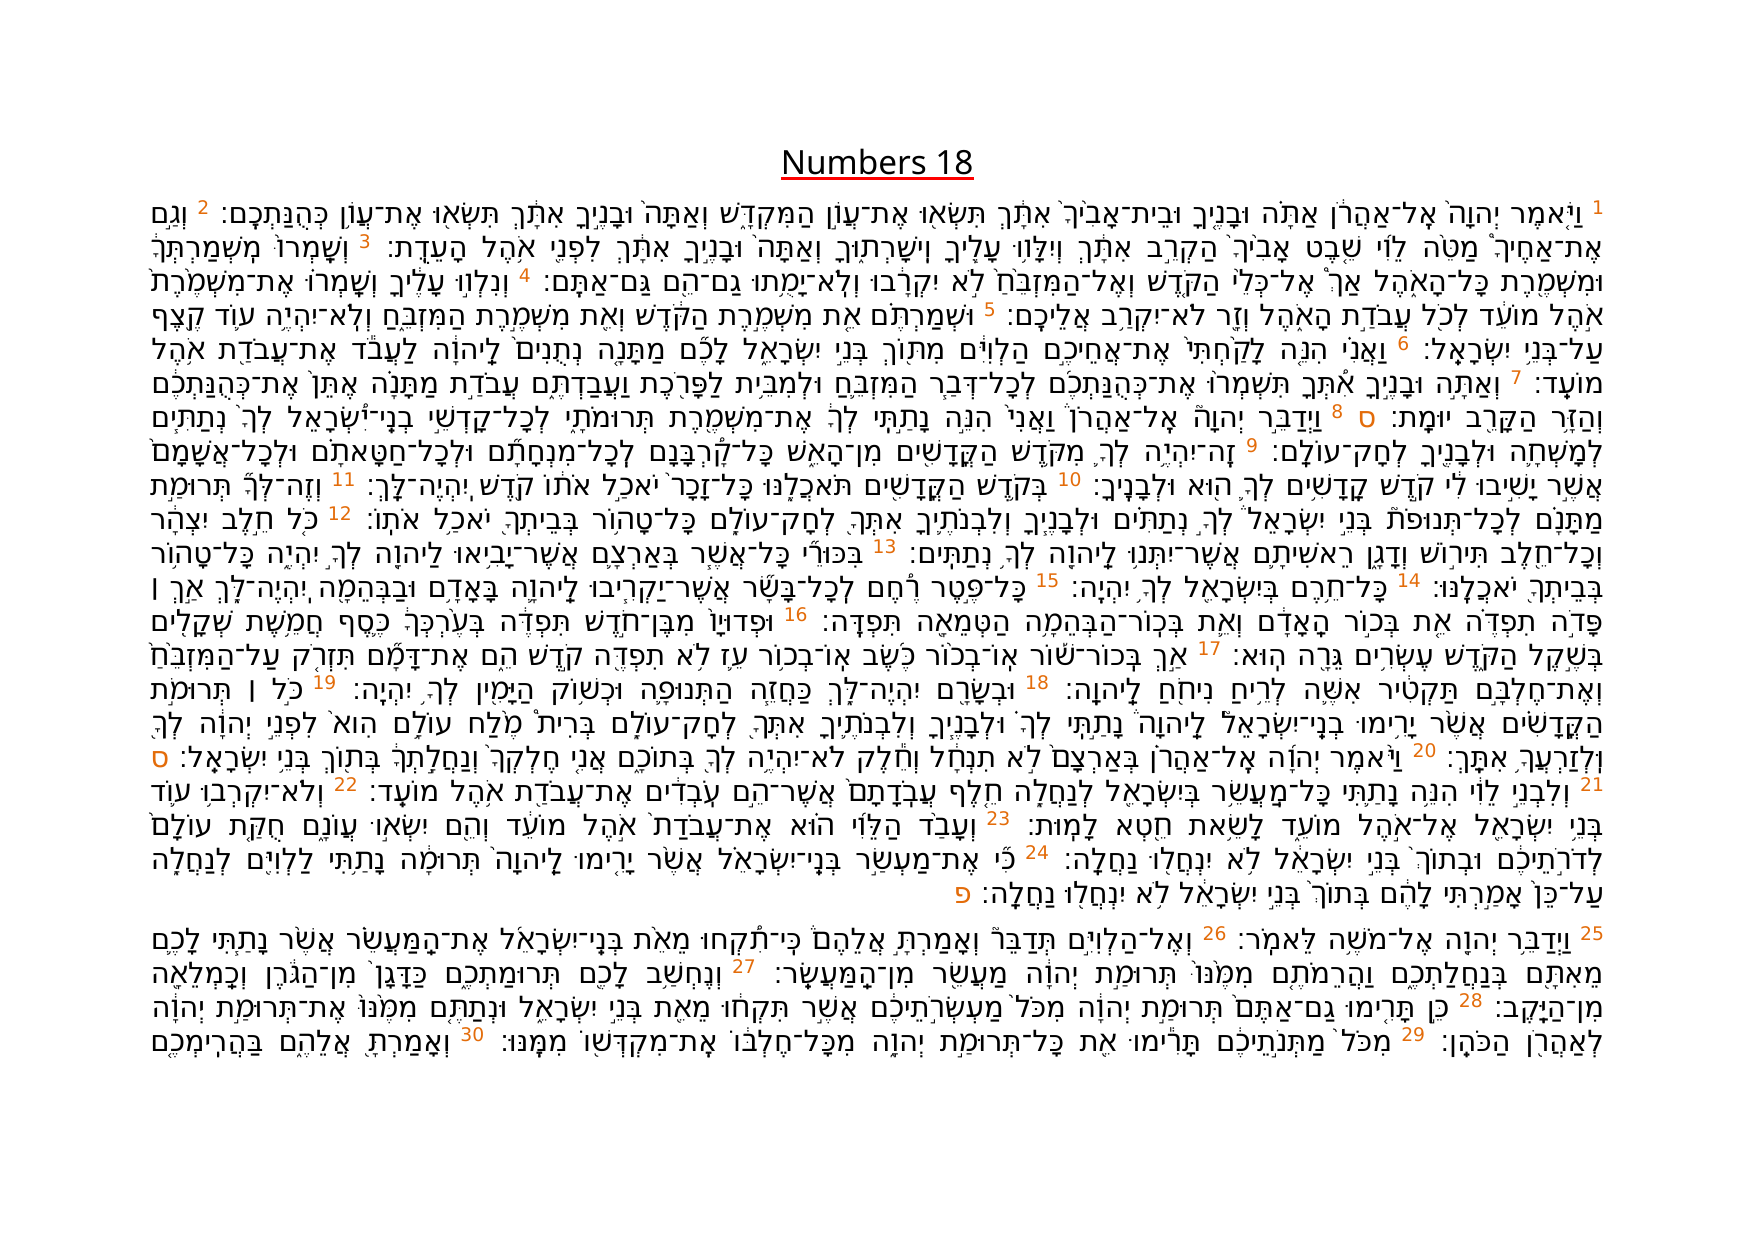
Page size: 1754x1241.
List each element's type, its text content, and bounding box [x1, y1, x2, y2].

text Numbers 18 [150, 139, 1604, 184]
text 25 וַיְדַבֵּ֥ר יְהוָ֖ה אֶל־מֹשֶׁ֥ה לֵּאמֹֽר׃ ‬‬‬26 וְאֶל־הַלְוִיִּ֣ם תְּדַבֵּר֮ וְאָמַרְתָּ֣ אֲלֵהֶם֒ כִּֽי־תִ֠קְחוּ מֵאֵ֨ת בְּנֵֽי־יִשְׂרָאֵ֜ל אֶת־הַֽמַּעֲשֵׂ֗ר אֲשֶׁ֨ר נָתַ֧תִּי לָכֶ֛ם מֵאִתָּ֖ם בְּנַחֲלַתְכֶ֑ם וַהֲרֵמֹתֶ֤ם מִמֶּ֙נּוּ֙ תְּרוּמַ֣ת יְהוָ֔ה מַעֲשֵׂ֖ר מִן־הַֽמַּעֲשֵֽׂר׃ ‬‬‬27 וְנֶחְשַׁ֥ב לָכֶ֖ם תְּרוּמַתְכֶ֑ם כַּדָּגָן֙ מִן־הַגֹּ֔רֶן וְכַֽמְלֵאָ֖ה מִן־הַיָּֽקֶב׃ ‬‬‬28 כֵּ֣ן תָּרִ֤ימוּ גַם־אַתֶּם֙ תְּרוּמַ֣ת יְהוָ֔ה מִכֹּל֙ מַעְשְׂרֹ֣תֵיכֶ֔ם אֲשֶׁ֣ר תִּקְח֔וּ מֵאֵ֖ת בְּנֵ֣י יִשְׂרָאֵ֑ל וּנְתַתֶּ֤ם מִמֶּ֙נּוּ֙ אֶת־תְּרוּמַ֣ת יְהוָ֔ה לְאַהֲרֹ֖ן הַכֹּהֵֽן׃ ‬‬‬29 מִכֹּל֙ מַתְּנֹ֣תֵיכֶ֔ם תָּרִ֕ימוּ אֵ֖ת כָּל־תְּרוּמַ֣ת יְהוָ֑ה מִכָּל־חֶלְבּ֔וֹ אֶֽת־מִקְדְּשׁ֖וֹ מִמֶּֽנּוּ׃ ‬‬‬30 וְאָמַרְתָּ֖ אֲלֵהֶ֑ם בַּהֲרִֽימְכֶ֤ם אֶת־חֶלְבּוֹ֙ מִמֶּ֔נּוּ וְנֶחְשַׁב֙ לַלְוִיִּ֔ם כִּתְבוּאַ֥ת גֹּ֖רֶן וְכִתְבוּאַ֥ת יָֽקֶב׃ ‬‬‬31 וַאֲכַלְתֶּ֤ם אֹתוֹ֙ בְּכָל־מָק֔וֹם אַתֶּ֖ם וּבֵֽיתְכֶ֑ם כִּֽי־שָׂכָ֥ר הוּא֙ לָכֶ֔ם חֵ֥לֶף עֲבֹֽדַתְכֶ֖ם בְּאֹ֥הֶל מוֹעֵֽד׃ ‬‬‬32 וְלֹֽא־תִשְׂא֤וּ עָלָיו֙ חֵ֔טְא בַּהֲרִֽימְכֶ֥ם אֶת־חֶלְבּ֖וֹ מִמֶּ֑נּוּ וְאֶת־קָדְשֵׁ֧י בְנֵי־יִשְׂרָאֵ֛ל לֹ֥א תְחַלְּל֖וּ וְלֹ֥א תָמֽוּתוּ׃ פ ‬‬‬‬‬‬‬‬‬‬‬ [150, 922, 1604, 1058]
text 1 וַיֹּ֤אמֶר יְהוָה֙ אֶֽל־אַהֲרֹ֔ן אַתָּ֗ה וּבָנֶ֤יךָ וּבֵית־אָבִ֙יךָ֙ אִתָּ֔ךְ תִּשְׂא֖וּ אֶת־עֲוֺ֣ן הַמִּקְדָּ֑שׁ וְאַתָּה֙ וּבָנֶ֣יךָ אִתָּ֔ךְ תִּשְׂא֖וּ אֶת־עֲוֺ֥ן כְּהֻנַּתְכֶֽם׃ 2 וְגַ֣ם אֶת־אַחֶיךָ֩ מַטֵּ֨ה לֵוִ֜י שֵׁ֤בֶט אָבִ֙יךָ֙ הַקְרֵ֣ב אִתָּ֔ךְ וְיִלָּו֥וּ עָלֶ֖יךָ וִֽישָׁרְת֑וּךָ וְאַתָּה֙ וּבָנֶ֣יךָ אִתָּ֔ךְ לִפְנֵ֖י אֹ֥הֶל הָעֵדֻֽת׃ ‬‬‬3 וְשָֽׁמְרוּ֙ מִֽשְׁמַרְתְּךָ֔ וּמִשְׁמֶ֖רֶת כָּל־הָאֹ֑הֶל אַךְ֩ אֶל־כְּלֵ֨י הַקֹּ֤דֶשׁ וְאֶל־הַמִּזְבֵּ֙חַ֙ לֹ֣א יִקְרָ֔בוּ וְלֹֽא־יָמֻ֥תוּ גַם־הֵ֖ם גַּם־אַתֶּֽם׃ ‬‬‬4 וְנִלְו֣וּ עָלֶ֔יךָ וְשָֽׁמְר֗וּ אֶת־מִשְׁמֶ֙רֶת֙ אֹ֣הֶל מוֹעֵ֔ד לְכֹ֖ל עֲבֹדַ֣ת הָאֹ֑הֶל וְזָ֖ר לֹא־יִקְרַ֥ב אֲלֵיכֶֽם׃ ‬‬‬5 וּשְׁמַרְתֶּ֗ם אֵ֚ת מִשְׁמֶ֣רֶת הַקֹּ֔דֶשׁ וְאֵ֖ת מִשְׁמֶ֣רֶת הַמִּזְבֵּ֑חַ וְלֹֽא־יִהְיֶ֥ה ע֛וֹד קֶ֖צֶף עַל־בְּנֵ֥י יִשְׂרָאֵֽל׃ ‬‬‬6 וַאֲנִ֗י הִנֵּ֤ה לָקַ֙חְתִּי֙ אֶת־אֲחֵיכֶ֣ם הַלְוִיִּ֔ם מִתּ֖וֹךְ בְּנֵ֣י יִשְׂרָאֵ֑ל לָכֶ֞ם מַתָּנָ֤ה נְתֻנִים֙ לַֽיהוָ֔ה לַעֲבֹ֕ד אֶת־עֲבֹדַ֖ת אֹ֥הֶל מוֹעֵֽד׃ ‬‬‬7 וְאַתָּ֣ה וּבָנֶ֣יךָ אִ֠תְּךָ תִּשְׁמְר֨וּ אֶת־כְּהֻנַּתְכֶ֜ם לְכָל־דְּבַ֧ר הַמִּזְבֵּ֛חַ וּלְמִבֵּ֥ית לַפָּרֹ֖כֶת וַעֲבַדְתֶּ֑ם עֲבֹדַ֣ת מַתָּנָ֗ה אֶתֵּן֙ אֶת־כְּהֻנַּתְכֶ֔ם וְהַזָּ֥ר הַקָּרֵ֖ב יוּמָֽת׃ ס ‬‬‬8 וַיְדַבֵּ֣ר יְהוָה֮ אֶֽל־אַהֲרֹן֒ וַאֲנִי֙ הִנֵּ֣ה נָתַ֣תִּֽי לְךָ֔ אֶת־מִשְׁמֶ֖רֶת תְּרוּמֹתָ֑י לְכָל־קָדְשֵׁ֣י בְנֵֽי־יִ֠שְׂרָאֵל לְךָ֨ נְתַתִּ֧ים לְמָשְׁחָ֛ה וּלְבָנֶ֖יךָ לְחָק־עוֹלָֽם׃ ‬‬‬9 זֶֽה־יִהְיֶ֥ה לְךָ֛ מִקֹּ֥דֶשׁ הַקֳּדָשִׁ֖ים מִן־הָאֵ֑שׁ כָּל־קָ֠רְבָּנָם לְֽכָל־מִנְחָתָ֞ם וּלְכָל־חַטָּאתָ֗ם וּלְכָל־אֲשָׁמָם֙ אֲשֶׁ֣ר יָשִׁ֣יבוּ לִ֔י קֹ֣דֶשׁ קָֽדָשִׁ֥ים לְךָ֛ ה֖וּא וּלְבָנֶֽיךָ׃ ‬‬‬10 בְּקֹ֥דֶשׁ הַקֳּדָשִׁ֖ים תֹּאכֲלֶ֑נּוּ כָּל־זָכָר֙ יֹאכַ֣ל אֹת֔וֹ קֹ֖דֶשׁ יִֽהְיֶה־לָּֽךְ׃ ‬‬‬11 וְזֶה־לְּךָ֞ תְּרוּמַ֣ת מַתָּנָ֗ם לְכָל־תְּנוּפֹת֮ בְּנֵ֣י יִשְׂרָאֵל֒ לְךָ֣ נְתַתִּ֗ים וּלְבָנֶ֧יךָ וְלִבְנֹתֶ֛יךָ אִתְּךָ֖ לְחָק־עוֹלָ֑ם כָּל־טָה֥וֹר בְּבֵיתְךָ֖ יֹאכַ֥ל אֹתֽוֹ׃ ‬‬‬12 כֹּ֚ל חֵ֣לֶב יִצְהָ֔ר וְכָל־חֵ֖לֶב תִּיר֣וֹשׁ וְדָגָ֑ן רֵאשִׁיתָ֛ם אֲשֶׁר־יִתְּנ֥וּ לַֽיהוָ֖ה לְךָ֥ נְתַתִּֽים׃ ‬‬‬13 בִּכּוּרֵ֞י כָּל־אֲשֶׁ֧ר בְּאַרְצָ֛ם אֲשֶׁר־יָבִ֥יאוּ לַיהוָ֖ה לְךָ֣ יִהְיֶ֑ה כָּל־טָה֥וֹר בְּבֵיתְךָ֖ יֹאכֲלֶֽנּוּ׃ ‬‬‬14 כָּל־חֵ֥רֶם בְּיִשְׂרָאֵ֖ל לְךָ֥ יִהְיֶֽה׃ ‬‬‬15 כָּל־פֶּ֣טֶר רֶ֠חֶם לְֽכָל־בָּשָׂ֞ר אֲשֶׁר־יַקְרִ֧יבוּ לַֽיהוָ֛ה בָּאָדָ֥ם וּבַבְּהֵמָ֖ה יִֽהְיֶה־לָּ֑ךְ אַ֣ךְ ׀ פָּדֹ֣ה תִפְדֶּ֗ה אֵ֚ת בְּכ֣וֹר הָֽאָדָ֔ם וְאֵ֛ת בְּכֽוֹר־הַבְּהֵמָ֥ה הַטְּמֵאָ֖ה תִּפְדֶּֽה׃ ‬‬‬16 וּפְדוּיָו֙ מִבֶּן־חֹ֣דֶשׁ תִּפְדֶּ֔ה בְּעֶ֨רְכְּךָ֔ כֶּ֛סֶף חֲמֵ֥שֶׁת שְׁקָלִ֖ים בְּשֶׁ֣קֶל הַקֹּ֑דֶשׁ עֶשְׂרִ֥ים גֵּרָ֖ה הֽוּא׃ ‬‬‬17 אַ֣ךְ בְּֽכוֹר־שׁ֡וֹר אֽוֹ־בְכ֨וֹר כֶּ֜שֶׂב אֽוֹ־בְכ֥וֹר עֵ֛ז לֹ֥א תִפְדֶּ֖ה קֹ֣דֶשׁ הֵ֑ם אֶת־דָּמָ֞ם תִּזְרֹ֤ק עַל־הַמִּזְבֵּ֙חַ֙ וְאֶת־חֶלְבָּ֣ם תַּקְטִ֔יר אִשֶּׁ֛ה לְרֵ֥יחַ נִיחֹ֖חַ לַֽיהוָֽה׃ ‬‬‬18 וּבְשָׂרָ֖ם יִהְיֶה־לָּ֑ךְ כַּחֲזֵ֧ה הַתְּנוּפָ֛ה וּכְשׁ֥וֹק הַיָּמִ֖ין לְךָ֥ יִהְיֶֽה׃ ‬‬‬19 כֹּ֣ל ׀ תְּרוּמֹ֣ת הַקֳּדָשִׁ֗ים אֲשֶׁ֨ר יָרִ֥ימוּ בְנֵֽי־יִשְׂרָאֵל֮ לַֽיהוָה֒ נָתַ֣תִּֽי לְךָ֗ וּלְבָנֶ֧יךָ וְלִבְנֹתֶ֛יךָ אִתְּךָ֖ לְחָק־עוֹלָ֑ם בְּרִית֩ מֶ֨לַח עוֹלָ֥ם הִוא֙ לִפְנֵ֣י יְהוָ֔ה לְךָ֖ וּֽלְזַרְעֲךָ֥ אִתָּֽךְ׃ ‬‬‬20 וַיֹּ֨אמֶר יְהוָ֜ה אֶֽל־אַהֲרֹ֗ן בְּאַרְצָם֙ לֹ֣א תִנְחָ֔ל וְחֵ֕לֶק לֹא־יִהְיֶ֥ה לְךָ֖ בְּתוֹכָ֑ם אֲנִ֤י חֶלְקְךָ֙ וְנַחֲלָ֣תְךָ֔ בְּת֖וֹךְ בְּנֵ֥י יִשְׂרָאֵֽל׃ ס ‬‬‬21 וְלִבְנֵ֣י לֵוִ֔י הִנֵּ֥ה נָתַ֛תִּי כָּל־מֽ͏ַעֲשֵׂ֥ר בְּיִשְׂרָאֵ֖ל לְנַחֲלָ֑ה חֵ֤לֶף עֲבֹֽדָתָם֙ אֲשֶׁר־הֵ֣ם עֹֽבְדִ֔ים אֶת־עֲבֹדַ֖ת אֹ֥הֶל מוֹעֵֽד׃ ‬‬‬22 וְלֹא־יִקְרְב֥וּ ע֛וֹד בְּנֵ֥י יִשְׂרָאֵ֖ל אֶל־אֹ֣הֶל מוֹעֵ֑ד לָשֵׂ֥את חֵ֖טְא לָמֽוּת׃ ‬‬‬23 וְעָבַ֨ד הַלֵּוִ֜י ה֗וּא אֶת־עֲבֹדַת֙ אֹ֣הֶל מוֹעֵ֔ד וְהֵ֖ם יִשְׂא֣וּ עֲוֺנָ֑ם חֻקַּ֤ת עוֹלָם֙ לְדֹרֹ֣תֵיכֶ֔ם וּבְתוֹךְ֙ בְּנֵ֣י יִשְׂרָאֵ֔ל לֹ֥א יִנְחֲל֖וּ נַחֲלָֽה׃ ‬‬‬24 כִּ֞י אֶת־מַעְשַׂ֣ר בְּנֵֽי־יִשְׂרָאֵ֗ל אֲשֶׁ֨ר יָרִ֤ימוּ לֽ͏ַיהוָה֙ תְּרוּמָ֔ה נָתַ֥תִּי לַלְוִיִּ֖ם לְנַחֲלָ֑ה עַל־כֵּן֙ אָמַ֣רְתִּי לָהֶ֔ם בְּתוֹךְ֙ בְּנֵ֣י יִשְׂרָאֵ֔ל לֹ֥א יִנְחֲל֖וּ נַחֲלָֽה׃ פ ‬‬‬‬‬‬‬‬‬‬‬‬‬‬‬‬‬‬‬‬‬‬‬‬‬‬ [150, 197, 1604, 910]
